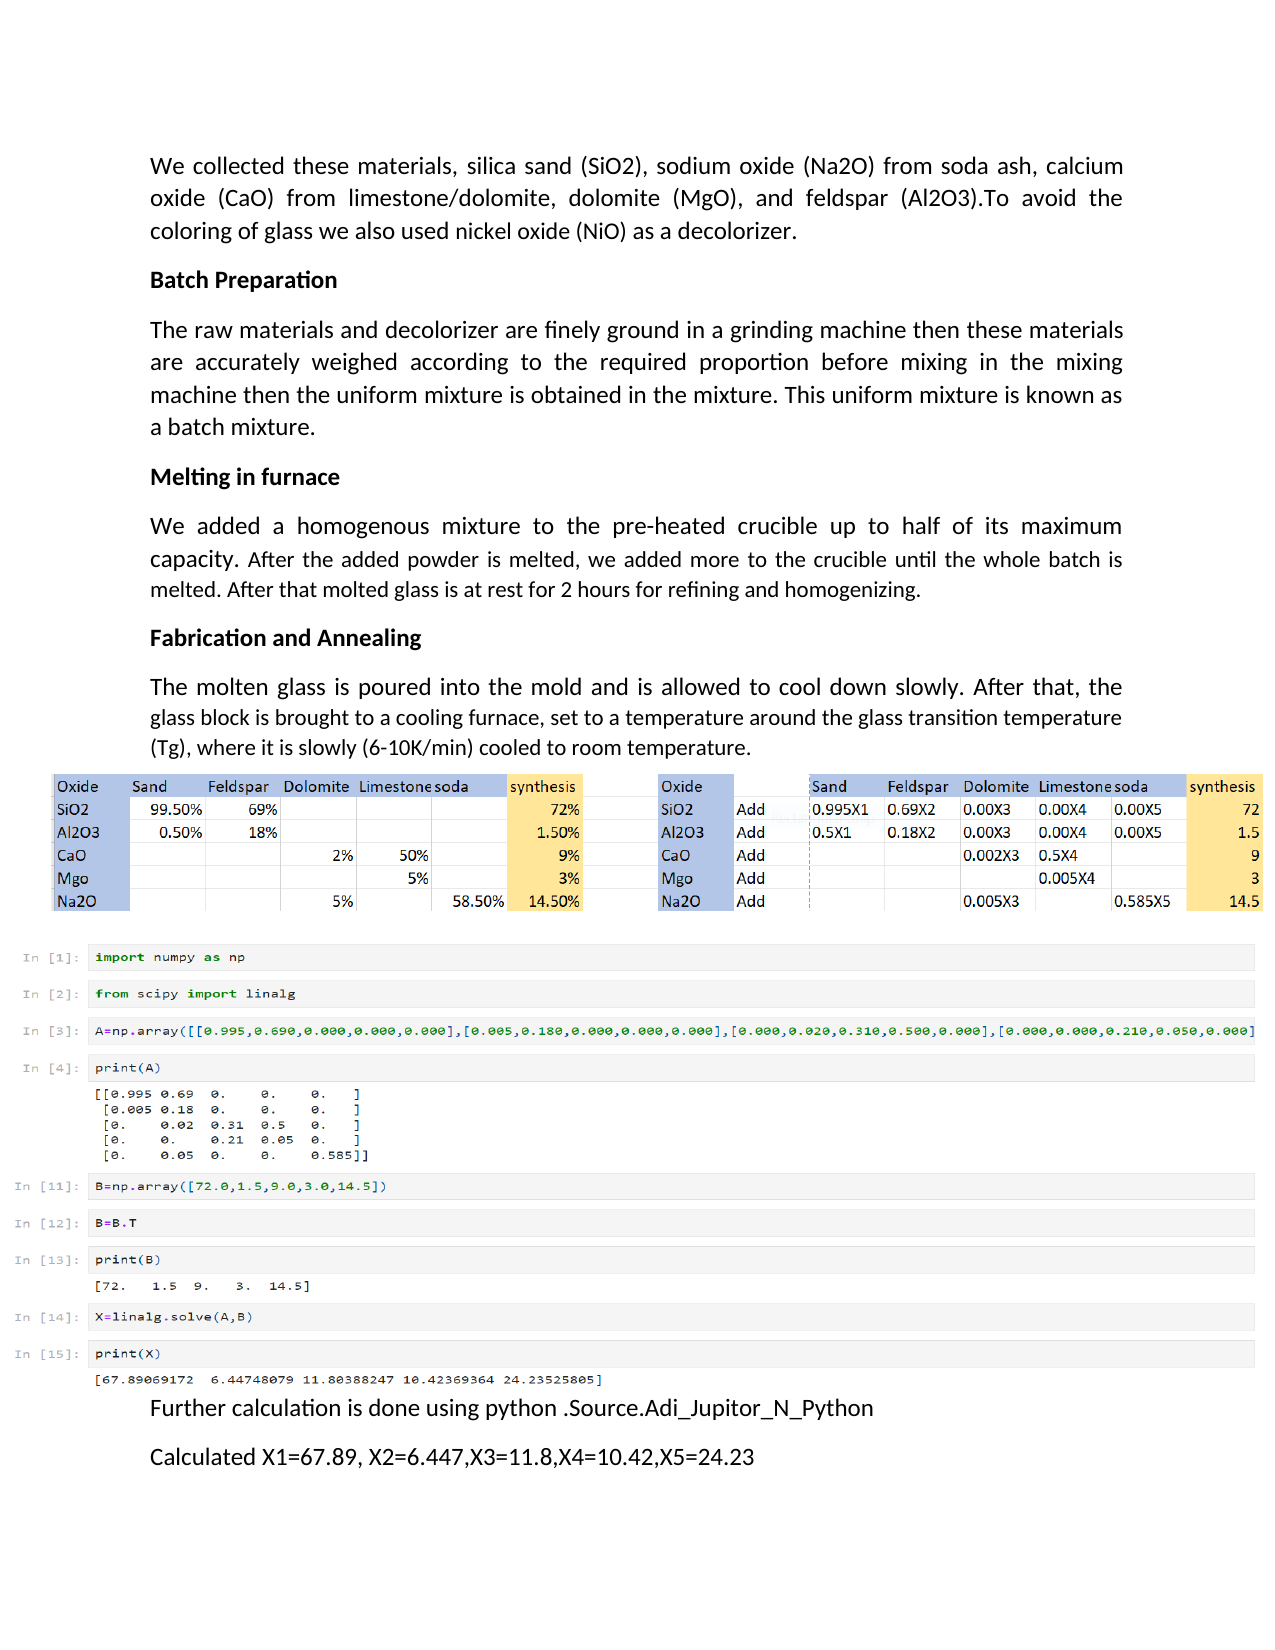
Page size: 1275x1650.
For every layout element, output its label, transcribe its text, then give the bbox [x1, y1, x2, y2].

text [150, 911, 1125, 941]
text Batch Preparation [150, 264, 1125, 295]
text The raw materials and decolorizer are finely ground in a grinding machine then these materials are accurately weighed according to the required proportion before mixing in the mixing machine then the uniform mixture is obtained in the mixture. This uniform mixture is known as a batch mixture. [150, 314, 1125, 442]
text Melting in furnace [150, 461, 1125, 491]
text Further calculation is done using python .Source.Adi_Jupitor_N_Python [150, 1392, 1125, 1422]
text We collected these materials, silica sand (SiO2), sodium oxide (Na2O) from soda ash, calcium oxide (CaO) from limestone/dolomite, dolomite (MgO), and feldspar (Al2O3).To avoid the coloring of glass we also used nickel oxide (NiO) as a decolorizer. [150, 150, 1125, 246]
text The molten glass is poured into the mold and is allowed to cool down slowly. After that, the glass block is brought to a cooling furnace, set to a temperature around the glass transition temperature (Tg), where it is slowly (6-10K/min) cooled to room temperature. [150, 671, 1125, 761]
text Fabrication and Annealing [150, 622, 1125, 652]
text We added a homogenous mixture to the pre-heated crucible up to half of its maximum capacity. After the added powder is melted, we added more to the crucible until the whole batch is melted. After that molted glass is at rest for 2 hours for refining and homogenizing. [150, 510, 1125, 603]
text Calculated X1=67.89, X2=6.447,X3=11.8,X4=10.42,X5=24.23 [150, 1441, 1125, 1472]
